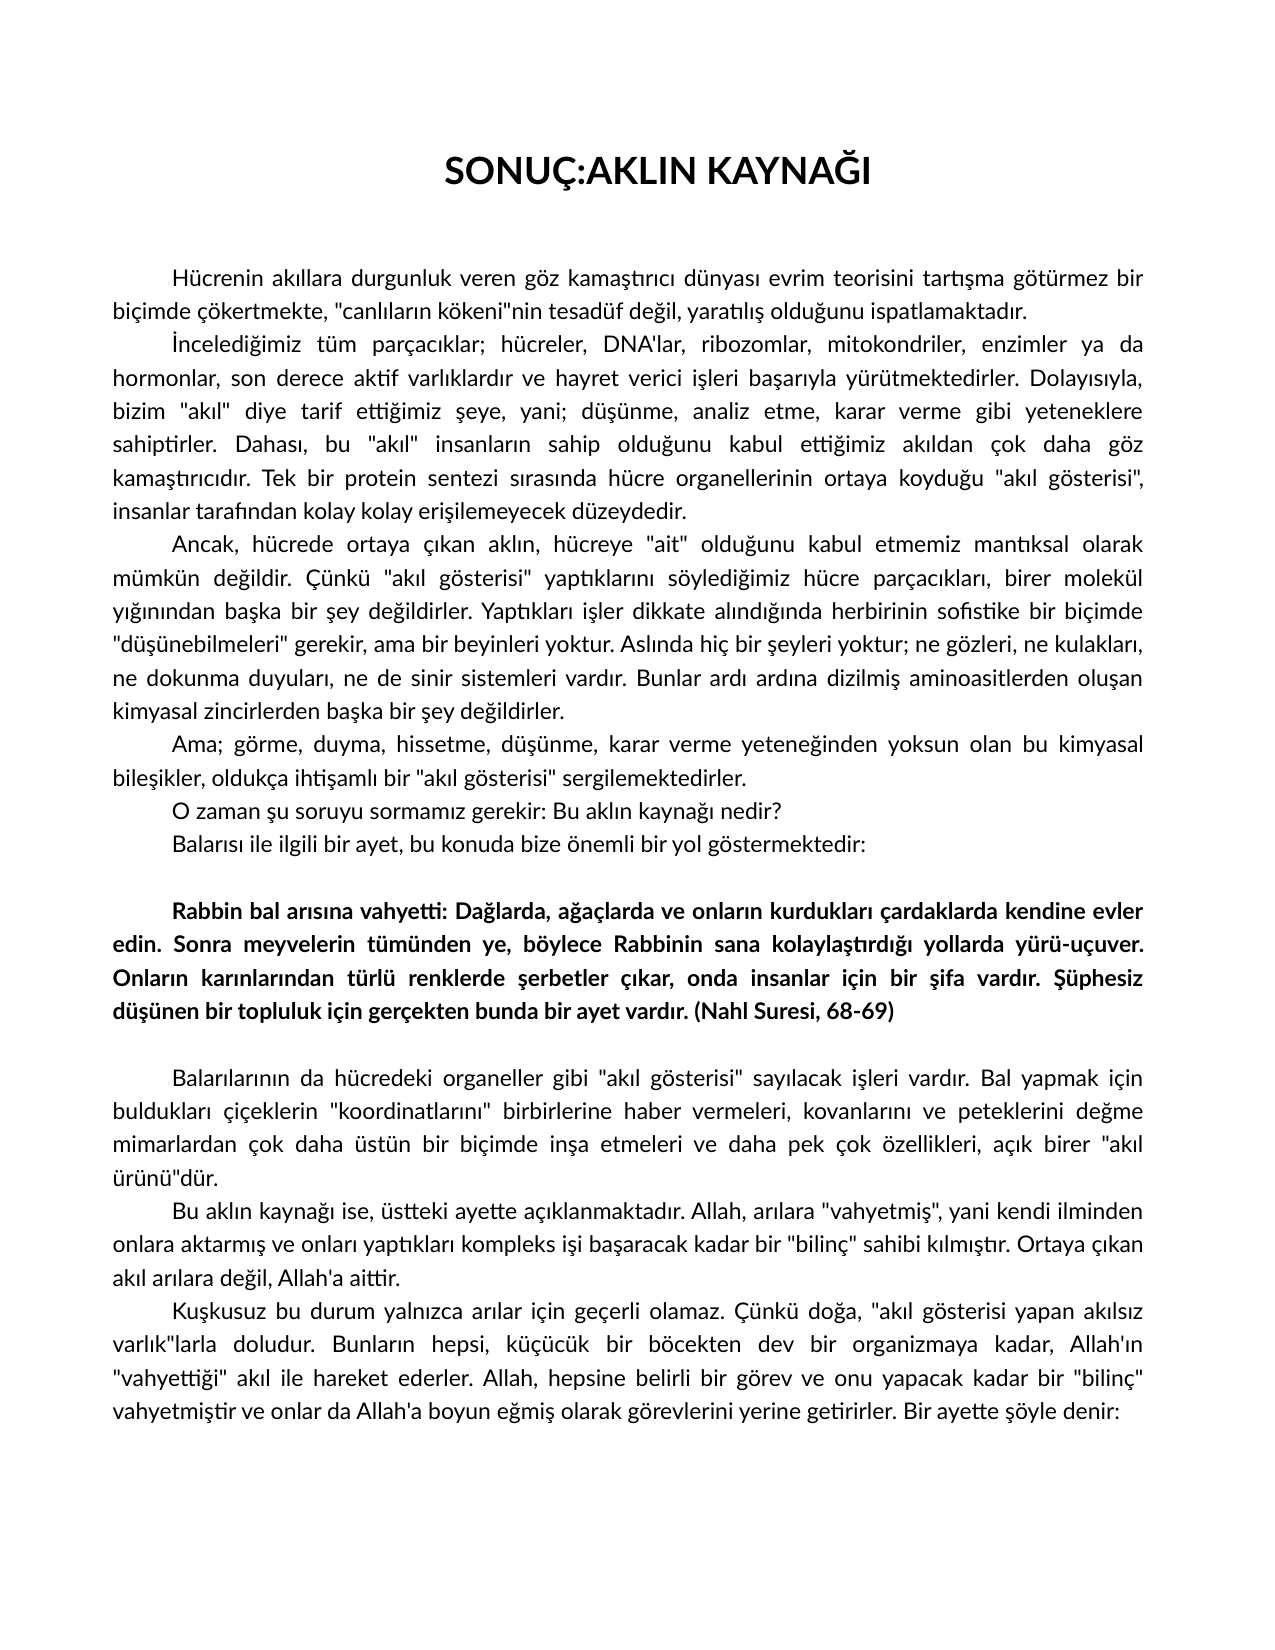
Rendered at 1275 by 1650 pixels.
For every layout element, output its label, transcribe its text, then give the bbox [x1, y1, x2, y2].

text Hücrenin akıllara durgunluk veren göz kamaştırıcı dünyası evrim teorisini tartışma götürmez bir biçimde çökertmekte, "canlıların kökeni"nin tesadüf değil, yaratılış olduğunu ispatlamaktadır. [112, 259, 1145, 326]
text Balarılarının da hücredeki organeller gibi "akıl gösterisi" sayılacak işleri vardır. Bal yapmak için buldukları çiçeklerin "koordinatlarını" birbirlerine haber vermeleri, kovanlarını ve peteklerini değme mimarlardan çok daha üstün bir biçimde inşa etmeleri ve daha pek çok özellikleri, açık birer "akıl ürünü"dür. [112, 1059, 1145, 1193]
text Bu aklın kaynağı ise, üstteki ayette açıklanmaktadır. Allah, arılara "vahyetmiş", yani kendi ilminden onlara aktarmış ve onları yaptıkları kompleks işi başaracak kadar bir "bilinç" sahibi kılmıştır. Ortaya çıkan akıl arılara değil, Allah'a aittir. [112, 1193, 1145, 1293]
text Balarısı ile ilgili bir ayet, bu konuda bize önemli bir yol göstermektedir: [112, 826, 1145, 859]
text O zaman şu soruyu sormamız gerekir: Bu aklın kaynağı nedir? [112, 793, 1145, 826]
text İncelediğimiz tüm parçacıklar; hücreler, DNA'lar, ribozomlar, mitokondriler, enzimler ya da hormonlar, son derece aktif varlıklardır ve hayret verici işleri başarıyla yürütmektedirler. Dolayısıyla, bizim "akıl" diye tarif ettiğimiz şeye, yani; düşünme, analiz etme, karar verme gibi yeteneklere sahiptirler. Dahası, bu "akıl" insanların sahip olduğunu kabul ettiğimiz akıldan çok daha göz kamaştırıcıdır. Tek bir protein sentezi sırasında hücre organellerinin ortaya koyduğu "akıl gösterisi", insanlar tarafından kolay kolay erişilemeyecek düzeydedir. [112, 326, 1145, 526]
text Ancak, hücrede ortaya çıkan aklın, hücreye "ait" olduğunu kabul etmemiz mantıksal olarak mümkün değildir. Çünkü "akıl gösterisi" yaptıklarını söylediğimiz hücre parçacıkları, birer molekül yığınından başka bir şey değildirler. Yaptıkları işler dikkate alındığında herbirinin sofistike bir biçimde "düşünebilmeleri" gerekir, ama bir beyinleri yoktur. Aslında hiç bir şeyleri yoktur; ne gözleri, ne kulakları, ne dokunma duyuları, ne de sinir sistemleri vardır. Bunlar ardı ardına dizilmiş aminoasitlerden oluşan kimyasal zincirlerden başka bir şey değildirler. [112, 526, 1145, 726]
text Rabbin bal arısına vahyetti: Dağlarda, ağaçlarda ve onların kurdukları çardaklarda kendine evler edin. Sonra meyvelerin tümünden ye, böylece Rabbinin sana kolaylaştırdığı yollarda yürü-uçuver. Onların karınlarından türlü renklerde şerbetler çıkar, onda insanlar için bir şifa vardır. Şüphesiz düşünen bir topluluk için gerçekten bunda bir ayet vardır. (Nahl Suresi, 68-69) [112, 893, 1145, 1026]
text Ama; görme, duyma, hissetme, düşünme, karar verme yeteneğinden yoksun olan bu kimyasal bileşikler, oldukça ihtişamlı bir "akıl gösterisi" sergilemektedirler. [112, 726, 1145, 793]
text Kuşkusuz bu durum yalnızca arılar için geçerli olamaz. Çünkü doğa, "akıl gösterisi yapan akılsız varlık"larla doludur. Bunların hepsi, küçücük bir böcekten dev bir organizmaya kadar, Allah'ın "vahyettiği" akıl ile hareket ederler. Allah, hepsine belirli bir görev ve onu yapacak kadar bir "bilinç" vahyetmiştir ve onlar da Allah'a boyun eğmiş olarak görevlerini yerine getirirler. Bir ayette şöyle denir: [112, 1293, 1145, 1426]
text SONUÇ:AKLIN KAYNAĞI [112, 148, 1145, 193]
